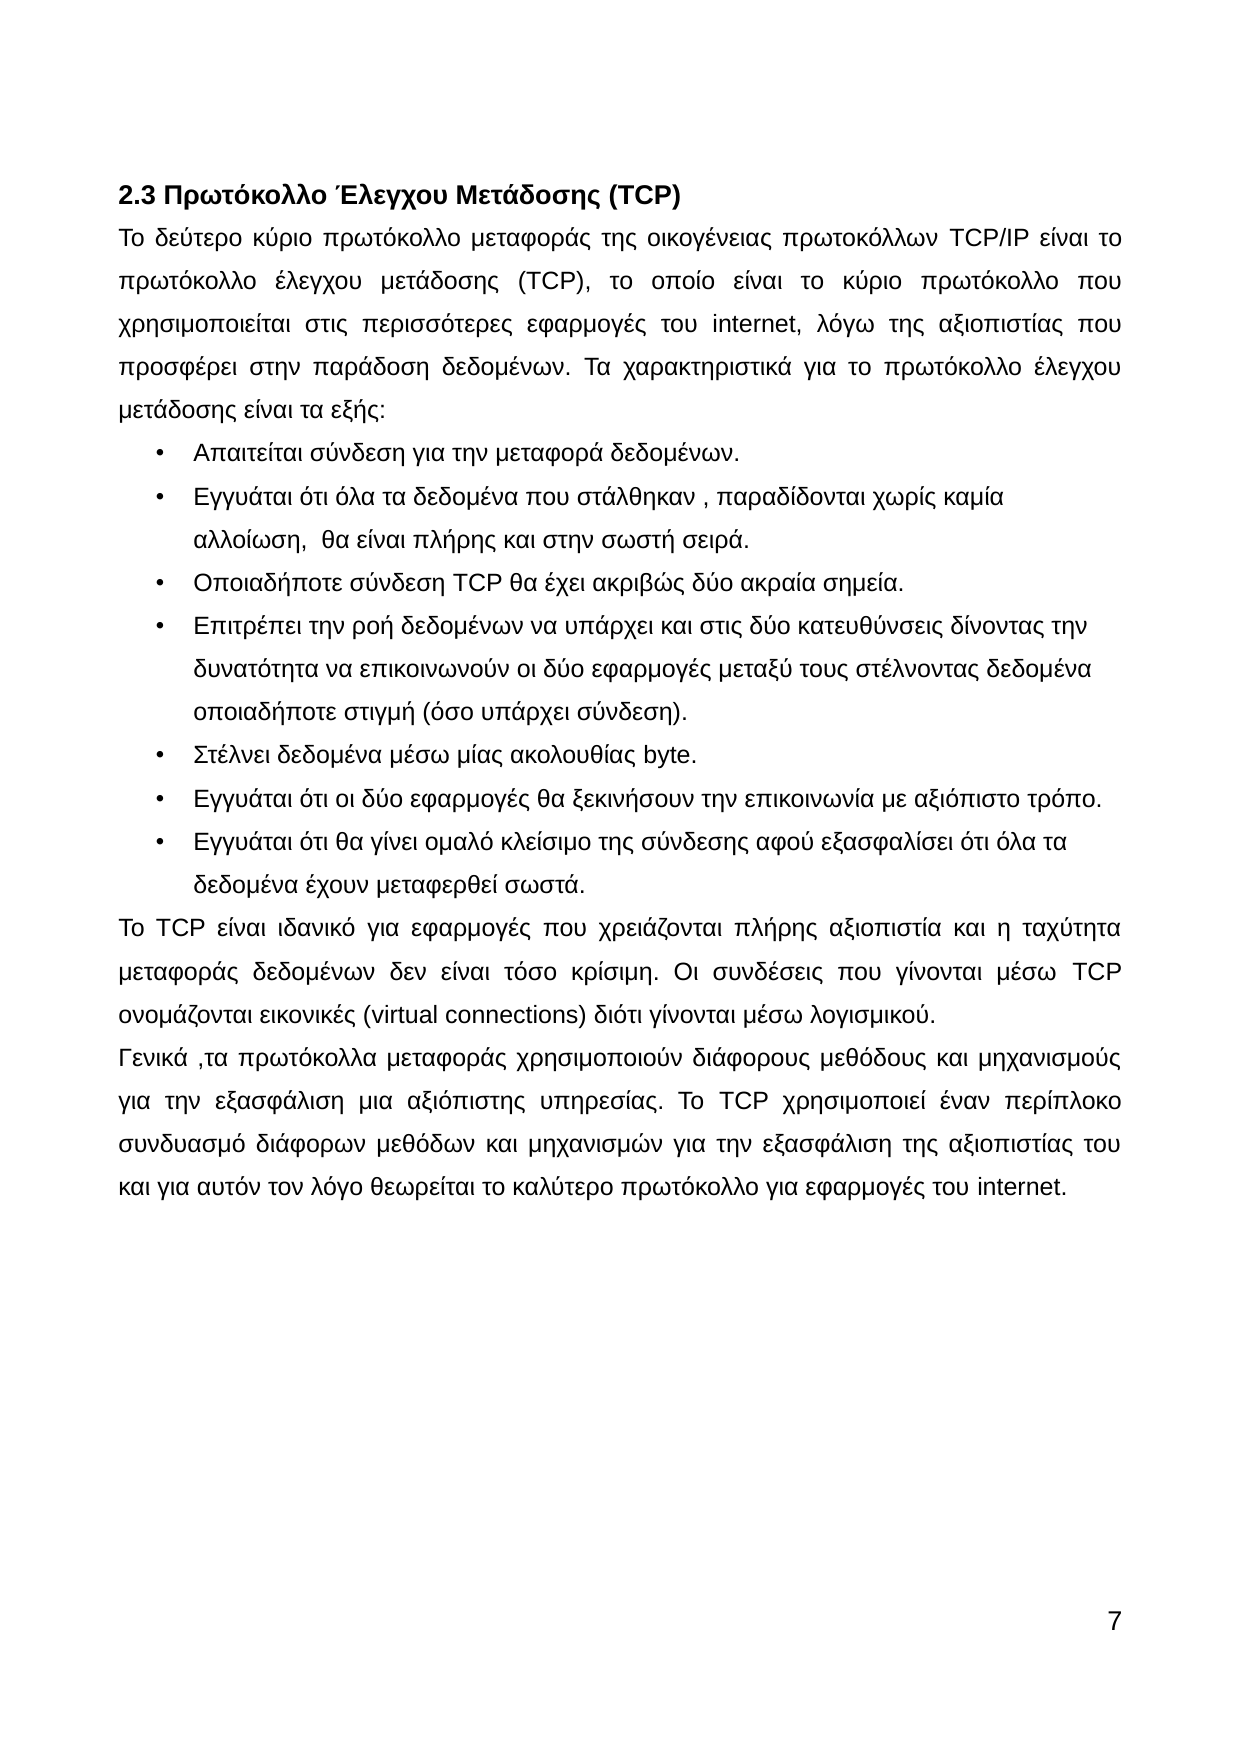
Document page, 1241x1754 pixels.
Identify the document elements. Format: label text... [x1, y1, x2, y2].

list Εγγυάται ότι όλα τα δεδομένα που στάλθηκαν , παραδίδονται χωρίς καμία αλλοίωση, θα είναι πλήρης και στην σωστή σειρά. [156, 481, 1122, 553]
list Οποιαδήποτε σύνδεση TCP θα έχει ακριβώς δύο ακραία σημεία. [156, 568, 1122, 597]
list Επιτρέπει την ροή δεδομένων να υπάρχει και στις δύο κατευθύνσεις δίνοντας την δυνατότητα να επικοινωνούν οι δύο εφαρμογές μεταξύ τους στέλνοντας δεδομένα οποιαδήποτε στιγμή (όσο υπάρχει σύνδεση). [156, 611, 1122, 726]
text Το δεύτερο κύριο πρωτόκολλο μεταφοράς της οικογένειας πρωτοκόλλων TCP/IP είναι το πρωτόκολλο έλεγχου μετάδοσης (TCP), το οποίο είναι το κύριο πρωτόκολλο που χρησιμοποιείται στις περισσότερες εφαρμογές του internet, λόγω της αξιοπιστίας που προσφέρει στην παράδοση δεδομένων. Τα χαρακτηριστικά για το πρωτόκολλο έλεγχου μετάδοσης είναι τα εξής: [118, 223, 1122, 424]
list Απαιτείται σύνδεση για την μεταφορά δεδομένων. [156, 438, 1122, 467]
list Εγγυάται ότι θα γίνει ομαλό κλείσιμο της σύνδεσης αφού εξασφαλίσει ότι όλα τα δεδομένα έχουν μεταφερθεί σωστά. [156, 827, 1122, 899]
text Γενικά ,τα πρωτόκολλα μεταφοράς χρησιμοποιούν διάφορους μεθόδους και μηχανισμούς για την εξασφάλιση μια αξιόπιστης υπηρεσίας. Το TCP χρησιμοποιεί έναν περίπλοκο συνδυασμό διάφορων μεθόδων και μηχανισμών για την εξασφάλιση της αξιοπιστίας του και για αυτόν τον λόγο θεωρείται το καλύτερο πρωτόκολλο για εφαρμογές του internet. [118, 1043, 1122, 1201]
text Το ΤCP είναι ιδανικό για εφαρμογές που χρειάζονται πλήρης αξιοπιστία και η ταχύτητα μεταφοράς δεδομένων δεν είναι τόσο κρίσιμη. Οι συνδέσεις που γίνονται μέσω TCP ονομάζονται εικονικές (virtual connections) διότι γίνονται μέσω λογισμικού. [118, 913, 1122, 1028]
list Εγγυάται ότι οι δύο εφαρμογές θα ξεκινήσουν την επικοινωνία με αξιόπιστο τρόπο. [156, 784, 1122, 813]
subtitle 2.3 Πρωτόκολλο Έλεγχου Μετάδοσης (TCP) [118, 179, 1122, 210]
list Στέλνει δεδομένα μέσω μίας ακολουθίας byte. [156, 741, 1122, 769]
